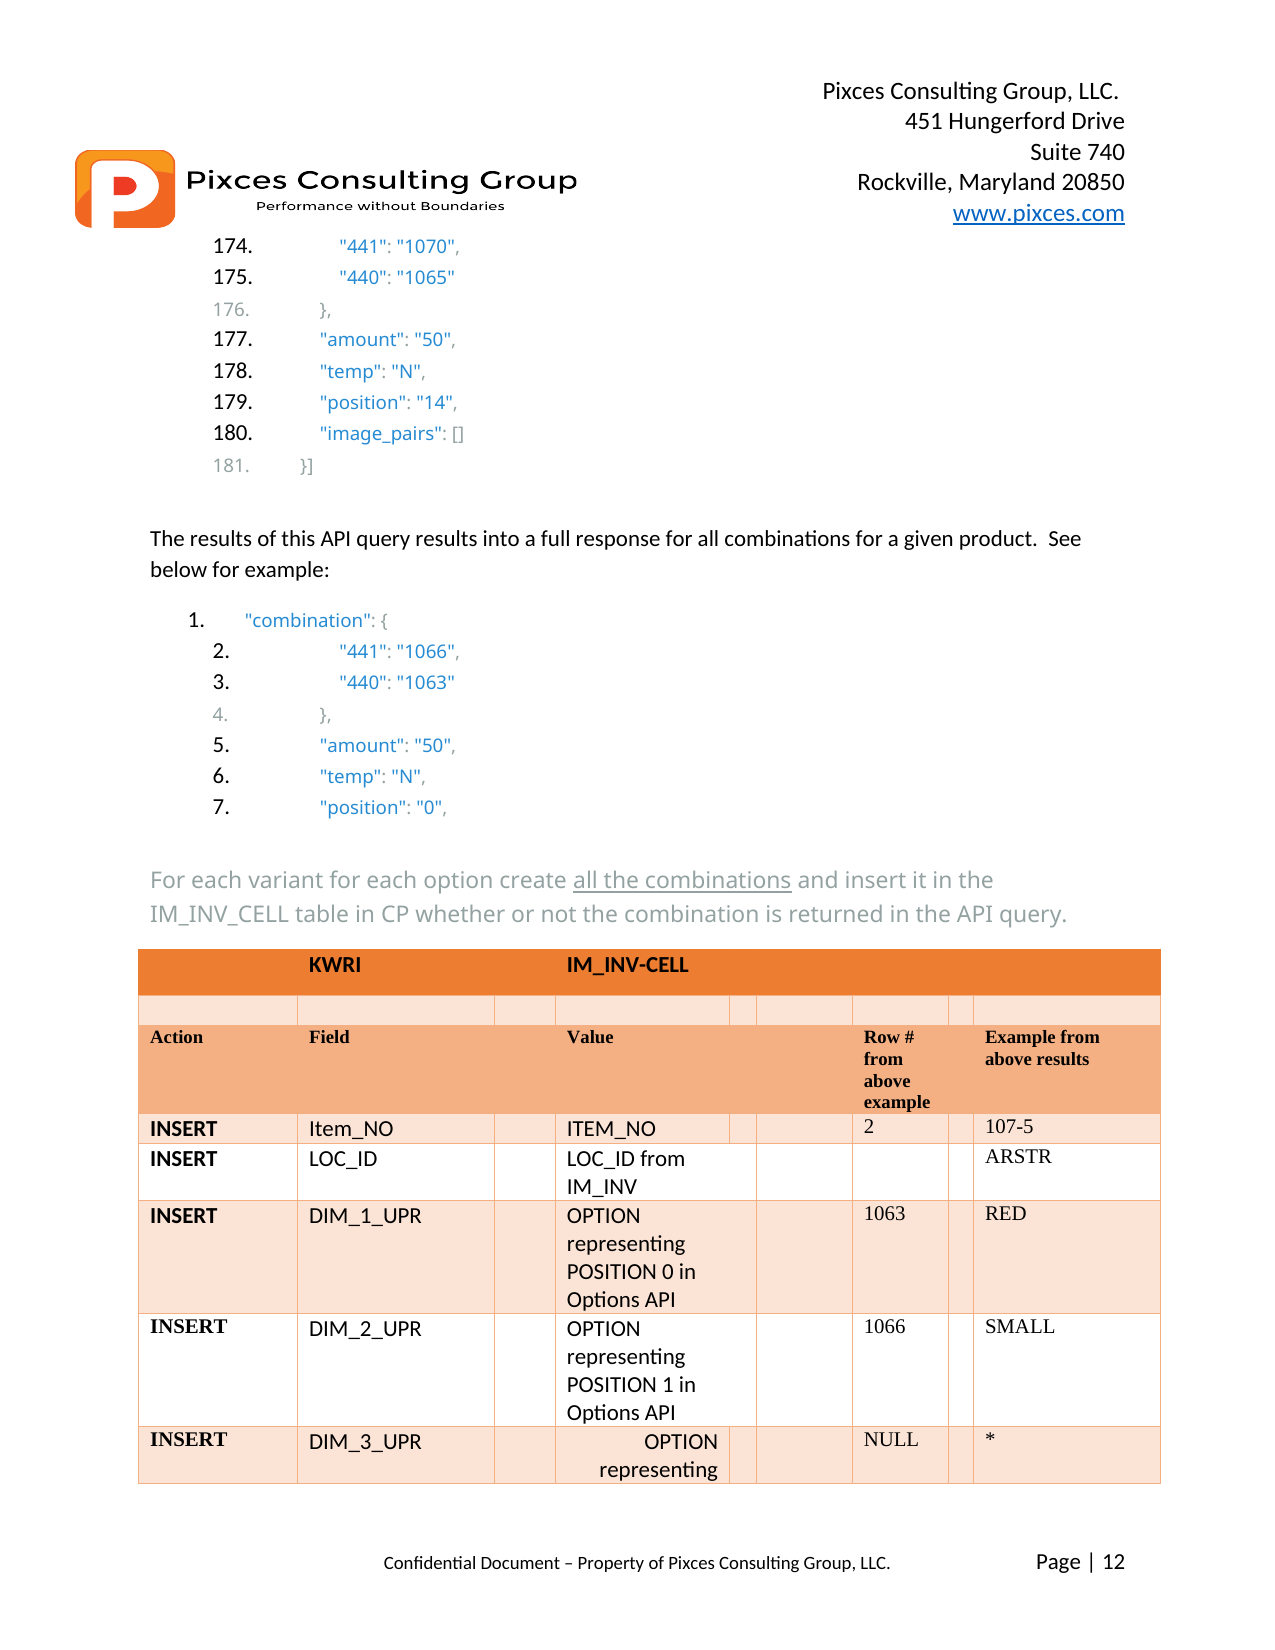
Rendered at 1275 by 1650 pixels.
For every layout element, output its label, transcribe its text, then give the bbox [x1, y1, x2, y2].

table_cell ARSTR [974, 1144, 1160, 1200]
table_cell [757, 1201, 852, 1313]
table_cell [757, 1026, 852, 1113]
table_cell [757, 1144, 852, 1200]
table_cell [495, 1201, 555, 1313]
list "position": "0", [212, 789, 1125, 820]
table_cell Value [556, 1026, 729, 1113]
table_cell [853, 1144, 948, 1200]
table_cell [757, 1427, 852, 1483]
list }, [212, 290, 1125, 321]
table_cell LOC_ID [298, 1144, 494, 1200]
table_header KWRI [298, 950, 494, 995]
table_cell INSERT [139, 1427, 297, 1483]
table_header [757, 950, 852, 995]
table_cell [139, 996, 297, 1025]
table_cell OPTION representing POSITION 0 in Options API [556, 1201, 756, 1313]
table_header [730, 950, 756, 995]
table_cell [495, 1314, 555, 1426]
list "441": "1066", [212, 633, 1125, 664]
table_cell INSERT [139, 1114, 297, 1143]
table_cell [730, 1114, 756, 1143]
table_cell [757, 1314, 852, 1426]
table_cell INSERT [139, 1201, 297, 1313]
list }, [212, 695, 1125, 727]
table_cell [495, 1427, 555, 1483]
table_cell [949, 1314, 973, 1426]
table_cell OPTION representing POSITION 1 in Options API [556, 1314, 756, 1426]
table_cell Example from above results [974, 1026, 1160, 1113]
table_header [495, 950, 555, 995]
table_cell [730, 996, 756, 1025]
picture [75, 150, 577, 228]
table_cell RED [974, 1201, 1160, 1313]
list "amount": "50", [212, 727, 1125, 758]
table_cell DIM_1_UPR [298, 1201, 494, 1313]
text For each variant for each option create all the combinations and insert it in the IM_INV_CELL table in CP whether or not the combination is returned in the API query. [150, 864, 1125, 929]
table_cell 1066 [853, 1314, 948, 1426]
table_cell [949, 1114, 973, 1143]
table_cell [495, 996, 555, 1025]
table_cell OPTION representing [556, 1427, 729, 1483]
table_cell [853, 996, 948, 1025]
table_cell [730, 1427, 756, 1483]
table_cell * [974, 1427, 1160, 1483]
list }] [212, 446, 1125, 478]
table_cell 1063 [853, 1201, 948, 1313]
table_header [974, 950, 1160, 995]
table_cell [757, 996, 852, 1025]
table_cell SMALL [974, 1314, 1160, 1426]
list "440": "1063" [212, 664, 1125, 695]
table_cell 107-5 [974, 1114, 1160, 1143]
table_cell [730, 1026, 756, 1113]
table_cell 2 [853, 1114, 948, 1143]
table_cell LOC_ID from IM_INV [556, 1144, 756, 1200]
table_cell [974, 996, 1160, 1025]
table_cell INSERT [139, 1144, 297, 1200]
table_header IM_INV-CELL [556, 950, 729, 995]
list "position": "14", [212, 384, 1125, 415]
list "temp": "N", [212, 758, 1125, 789]
table_cell [949, 1026, 973, 1113]
text The results of this API query results into a full response for all combinations for a given product. See below for example: [150, 524, 1125, 583]
table_cell [949, 1201, 973, 1313]
table_cell Item_NO [298, 1114, 494, 1143]
table_cell [949, 1144, 973, 1200]
table_cell [949, 996, 973, 1025]
table_cell ITEM_NO [556, 1114, 729, 1143]
table_cell Action [139, 1026, 297, 1113]
table_cell INSERT [139, 1314, 297, 1426]
list "440": "1065" [212, 259, 1125, 290]
list "image_pairs": [] [212, 415, 1125, 446]
table_cell [495, 1026, 555, 1113]
table_cell [495, 1114, 555, 1143]
table_cell Field [298, 1026, 494, 1113]
list "temp": "N", [212, 353, 1125, 384]
table_cell [757, 1114, 852, 1143]
table_header [139, 950, 297, 995]
table_header [949, 950, 973, 995]
table_cell DIM_2_UPR [298, 1314, 494, 1426]
table_cell NULL [853, 1427, 948, 1483]
table_cell Row # from above example [853, 1026, 948, 1113]
table_cell [495, 1144, 555, 1200]
table_cell DIM_3_UPR [298, 1427, 494, 1483]
list "441": "1070", [212, 228, 1125, 259]
list "amount": "50", [212, 321, 1125, 353]
table_header [853, 950, 948, 995]
table_cell [949, 1427, 973, 1483]
list "combination": { [187, 602, 1125, 633]
table_cell [556, 996, 729, 1025]
table_cell [298, 996, 494, 1025]
